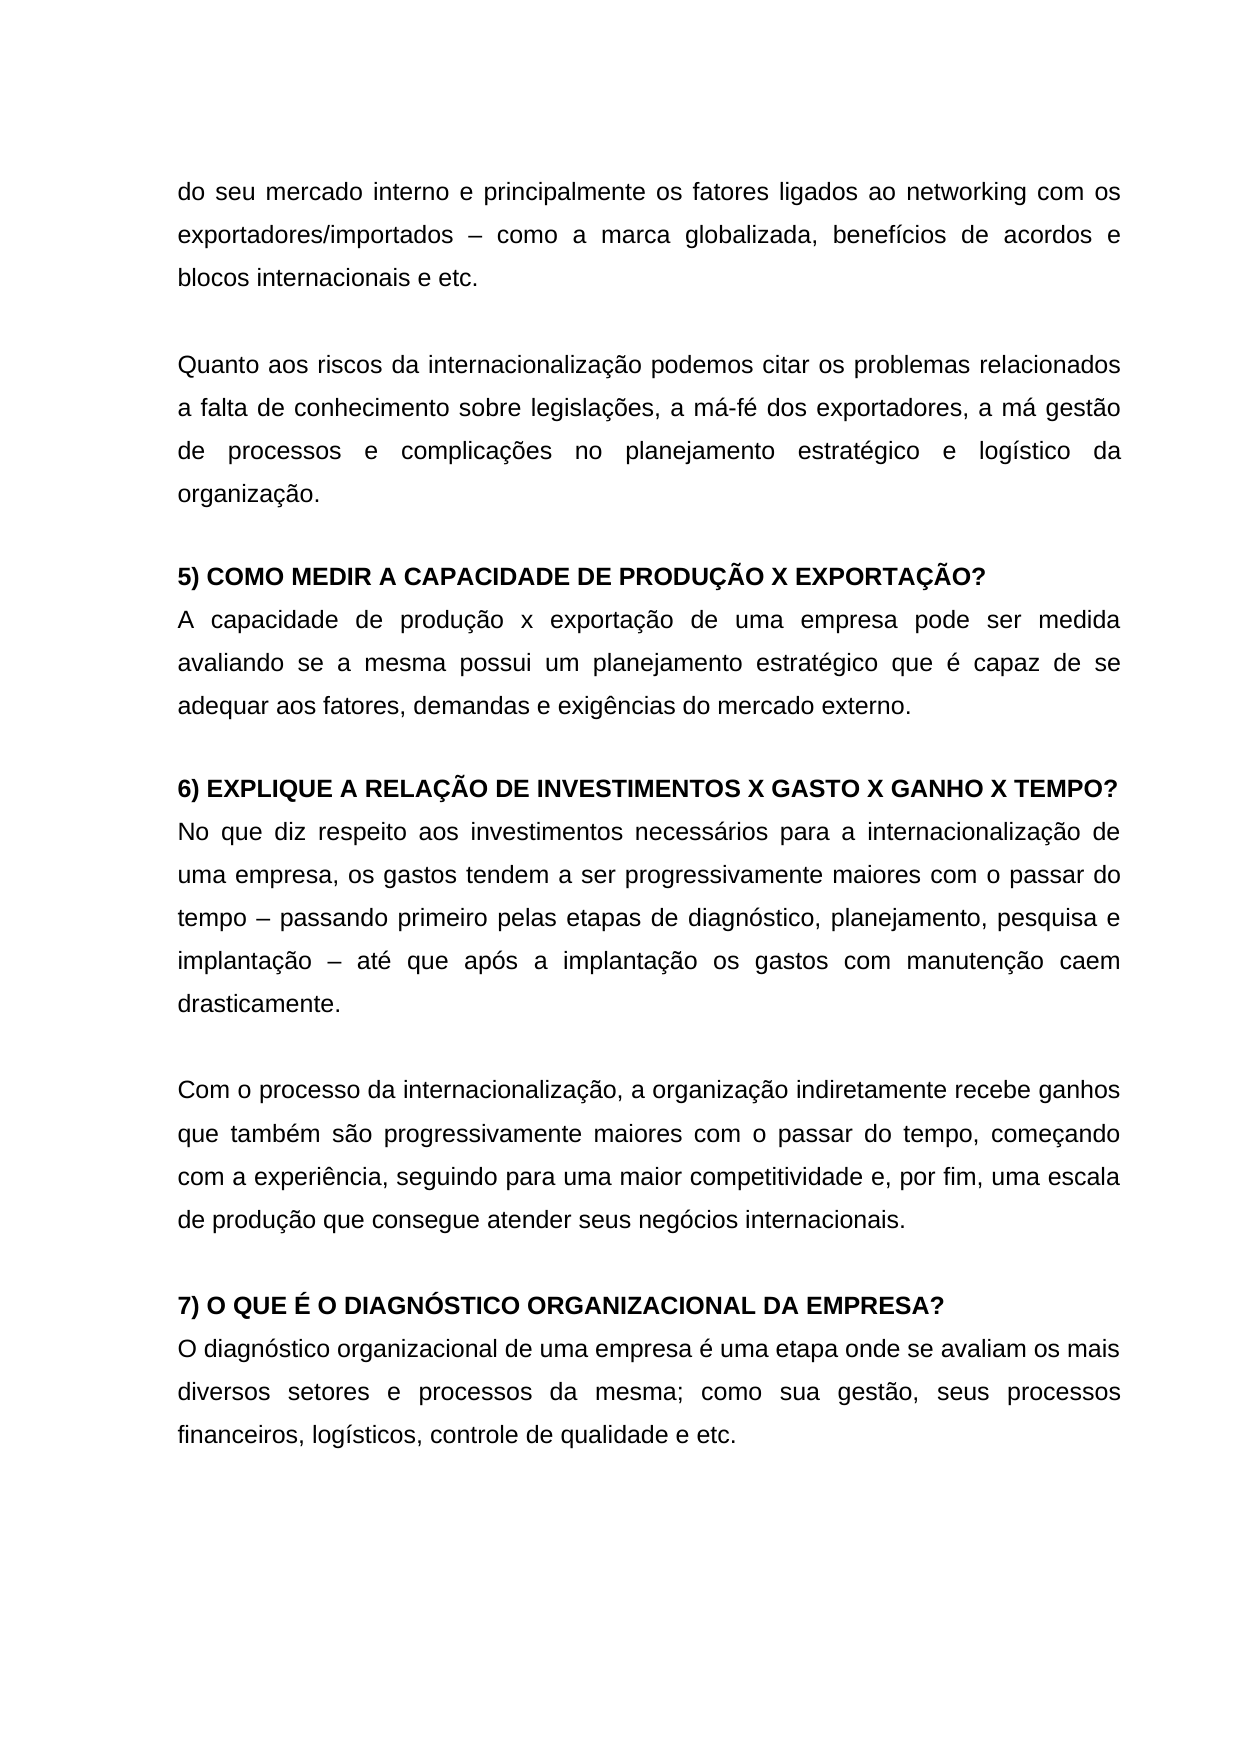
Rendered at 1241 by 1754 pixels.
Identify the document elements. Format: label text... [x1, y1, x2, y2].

text No que diz respeito aos investimentos necessários para a internacionalização de uma empresa, os gastos tendem a ser progressivamente maiores com o passar do tempo – passando primeiro pelas etapas de diagnóstico, planejamento, pesquisa e implantação – até que após a implantação os gastos com manutenção caem drasticamente. [177, 817, 1122, 1018]
text 6) EXPLIQUE A RELAÇÃO DE INVESTIMENTOS X GASTO X GANHO X TEMPO? [177, 774, 1122, 802]
text O diagnóstico organizacional de uma empresa é uma etapa onde se avaliam os mais diversos setores e processos da mesma; como sua gestão, seus processos financeiros, logísticos, controle de qualidade e etc. [177, 1334, 1122, 1449]
text Com o processo da internacionalização, a organização indiretamente recebe ganhos que também são progressivamente maiores com o passar do tempo, começando com a experiência, seguindo para uma maior competitividade e, por fim, uma escala de produção que consegue atender seus negócios internacionais. [177, 1076, 1122, 1234]
text Quanto aos riscos da internacionalização podemos citar os problemas relacionados a falta de conhecimento sobre legislações, a má-fé dos exportadores, a má gestão de processos e complicações no planejamento estratégico e logístico da organização. [177, 350, 1122, 508]
text do seu mercado interno e principalmente os fatores ligados ao networking com os exportadores/importados – como a marca globalizada, benefícios de acordos e blocos internacionais e etc. [177, 177, 1122, 292]
text 7) O QUE É O DIAGNÓSTICO ORGANIZACIONAL DA EMPRESA? [177, 1291, 1122, 1320]
text A capacidade de produção x exportação de uma empresa pode ser medida avaliando se a mesma possui um planejamento estratégico que é capaz de se adequar aos fatores, demandas e exigências do mercado externo. [177, 605, 1122, 720]
text 5) COMO MEDIR A CAPACIDADE DE PRODUÇÃO X EXPORTAÇÃO? [177, 562, 1122, 590]
